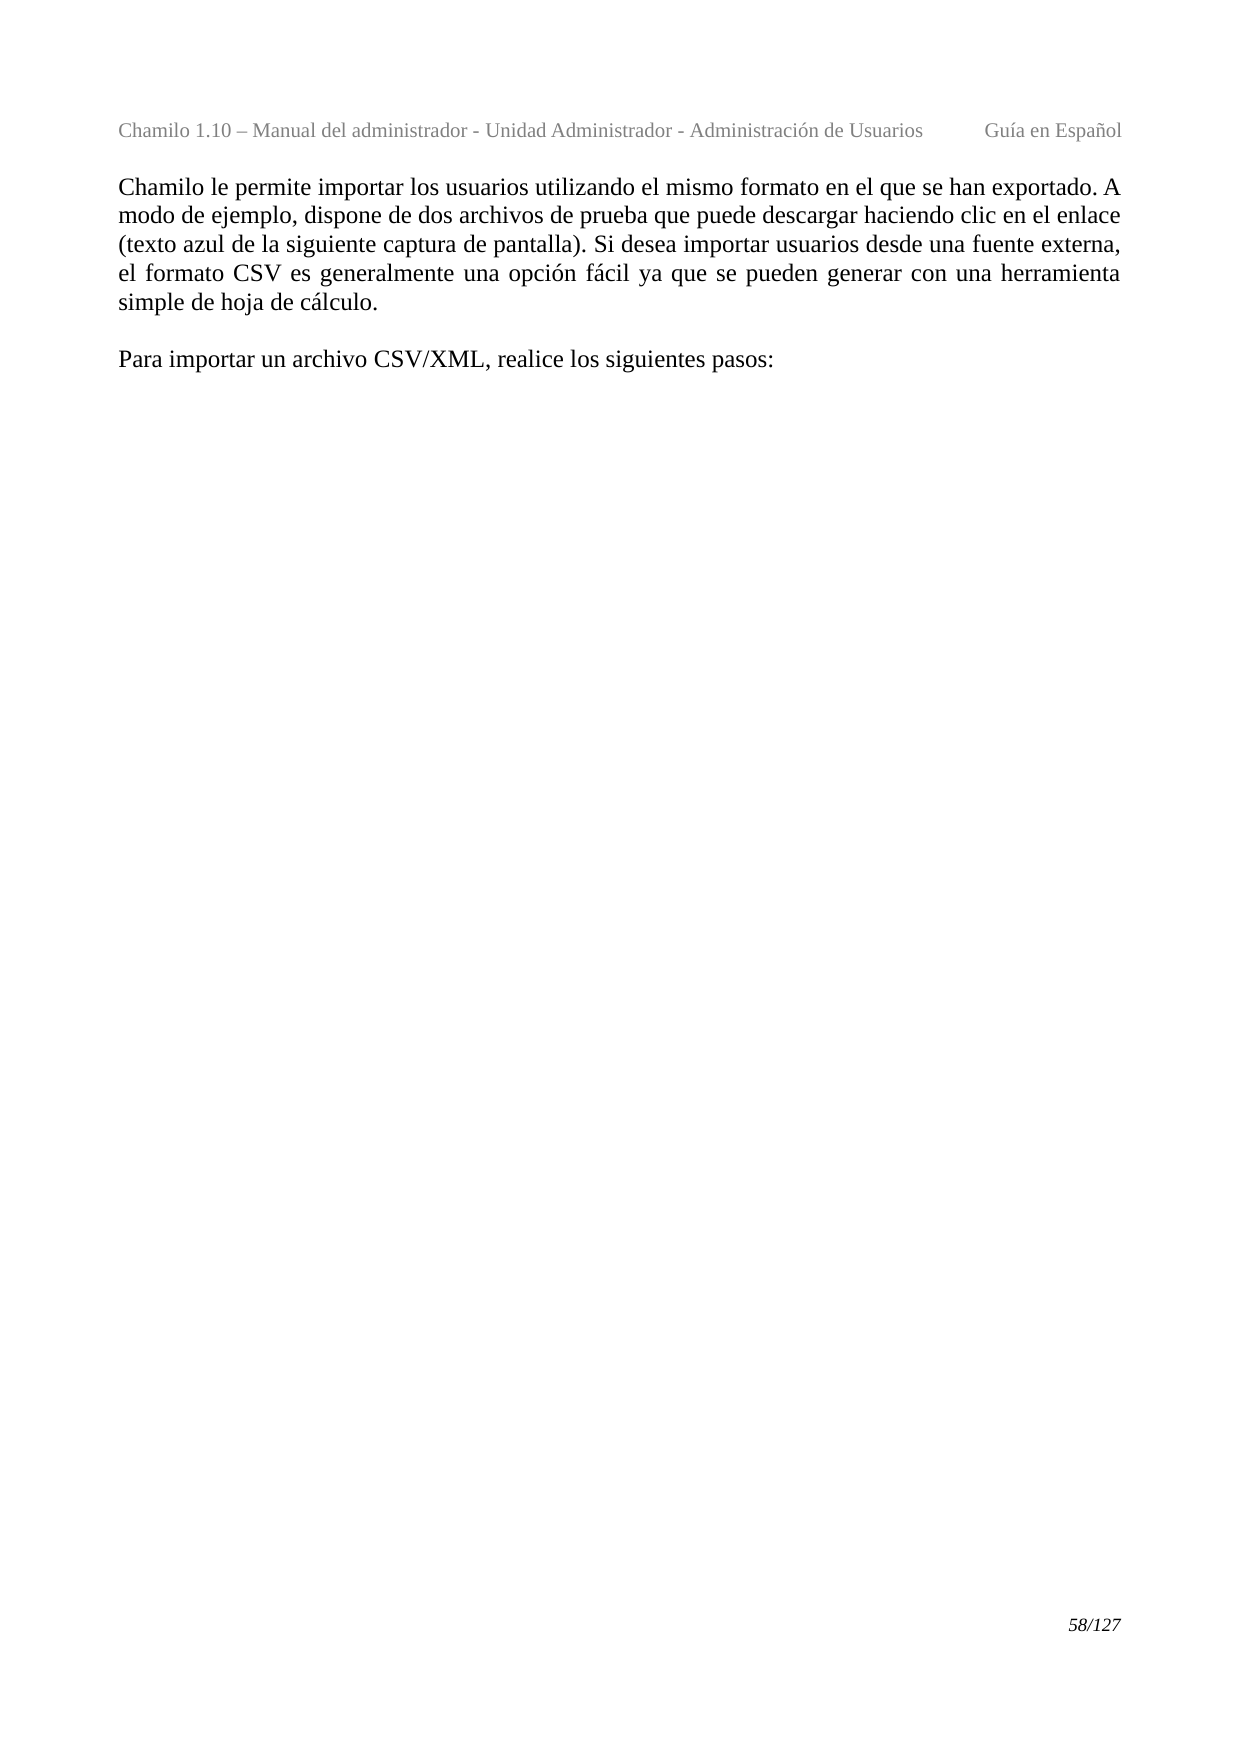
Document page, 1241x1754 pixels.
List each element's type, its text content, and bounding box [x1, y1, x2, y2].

text Chamilo le permite importar los usuarios utilizando el mismo formato en el que se han exportado. A modo de ejemplo, dispone de dos archivos de prueba que puede descargar haciendo clic en el enlace (texto azul de la siguiente captura de pantalla). Si desea importar usuarios desde una fuente externa, el formato CSV es generalmente una opción fácil ya que se pueden generar con una herramienta simple de hoja de cálculo. [118, 172, 1122, 315]
text Para importar un archivo CSV/XML, realice los siguientes pasos: [118, 344, 1122, 373]
